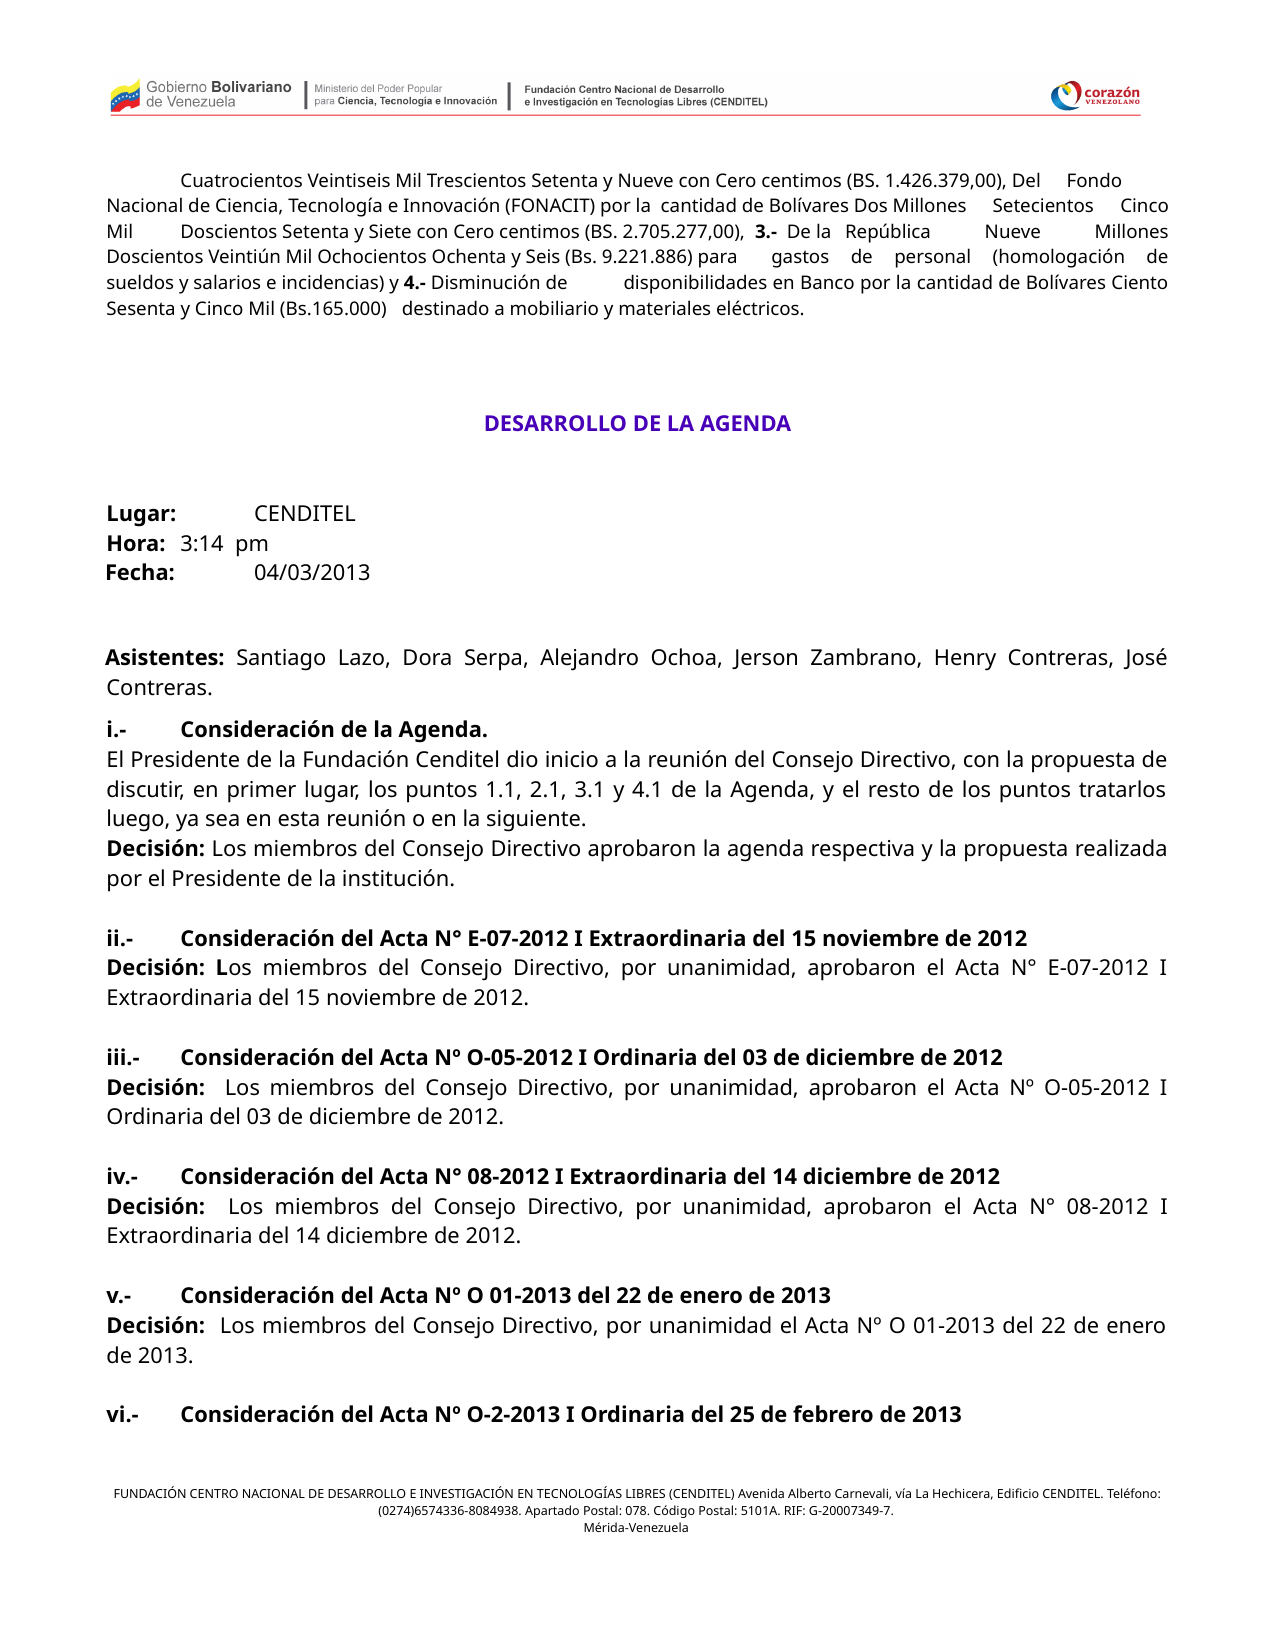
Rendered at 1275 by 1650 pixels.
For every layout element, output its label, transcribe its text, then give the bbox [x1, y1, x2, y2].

text El Presidente de la Fundación Cenditel dio inicio a la reunión del Consejo Directivo, con la propuesta de discutir, en primer lugar, los puntos 1.1, 2.1, 3.1 y 4.1 de la Agenda, y el resto de los puntos tratarlos luego, ya sea en esta reunión o en la siguiente. [106, 744, 1169, 833]
picture [110, 73, 1141, 116]
text iii.- Consideración del Acta Nº O-05-2012 I Ordinaria del 03 de diciembre de 2012 [106, 1042, 1169, 1071]
text vi.- Consideración del Acta Nº O-2-2013 I Ordinaria del 25 de febrero de 2013 [106, 1399, 1169, 1429]
text iv.- Consideración del Acta N° 08-2012 I Extraordinaria del 14 diciembre de 2012 [106, 1161, 1169, 1191]
text Decisión: Los miembros del Consejo Directivo aprobaron la agenda respectiva y la propuesta realizada por el Presidente de la institución. [106, 833, 1169, 893]
text Decisión: Los miembros del Consejo Directivo, por unanimidad, aprobaron el Acta Nº O-05-2012 I Ordinaria del 03 de diciembre de 2012. [106, 1071, 1169, 1131]
text Decisión: Los miembros del Consejo Directivo, por unanimidad, aprobaron el Acta N° E-07-2012 I Extraordinaria del 15 noviembre de 2012. [106, 952, 1169, 1012]
text Decisión: Los miembros del Consejo Directivo, por unanimidad, aprobaron el Acta N° 08-2012 I Extraordinaria del 14 diciembre de 2012. [106, 1191, 1169, 1250]
text Fecha: 04/03/2013 [105, 557, 1169, 587]
text Hora: 3:14 pm [106, 527, 1169, 557]
text Asistentes: Santiago Lazo, Dora Serpa, Alejandro Ochoa, Jerson Zambrano, Henry Contreras, José Contreras. [105, 642, 1169, 701]
text Lugar: CENDITEL [106, 498, 1169, 527]
text v.- Consideración del Acta Nº O 01-2013 del 22 de enero de 2013 [106, 1280, 1169, 1310]
text Decisión: Los miembros del Consejo Directivo, por unanimidad el Acta Nº O 01-2013 del 22 de enero de 2013. [106, 1310, 1169, 1369]
text Cuatrocientos Veintiseis Mil Trescientos Setenta y Nueve con Cero centimos (BS. 1.426.379,00), Del Fondo Nacional de Ciencia, Tecnología e Innovación (FONACIT) por la cantidad de Bolívares Dos Millones Setecientos Cinco Mil Doscientos Setenta y Siete con Cero centimos (BS. 2.705.277,00), 3.- De la República Nueve Millones Doscientos Veintiún Mil Ochocientos Ochenta y Seis (Bs. 9.221.886) para gastos de personal (homologación de sueldos y salarios e incidencias) y 4.- Disminución de disponibilidades en Banco por la cantidad de Bolívares Ciento Sesenta y Cinco Mil (Bs.165.000) destinado a mobiliario y materiales eléctricos. [106, 167, 1169, 320]
text DESARROLLO DE LA AGENDA [106, 408, 1169, 438]
text i.- Consideración de la Agenda. [106, 714, 1169, 744]
text ii.- Consideración del Acta N° E-07-2012 I Extraordinaria del 15 noviembre de 2012 [106, 922, 1169, 952]
